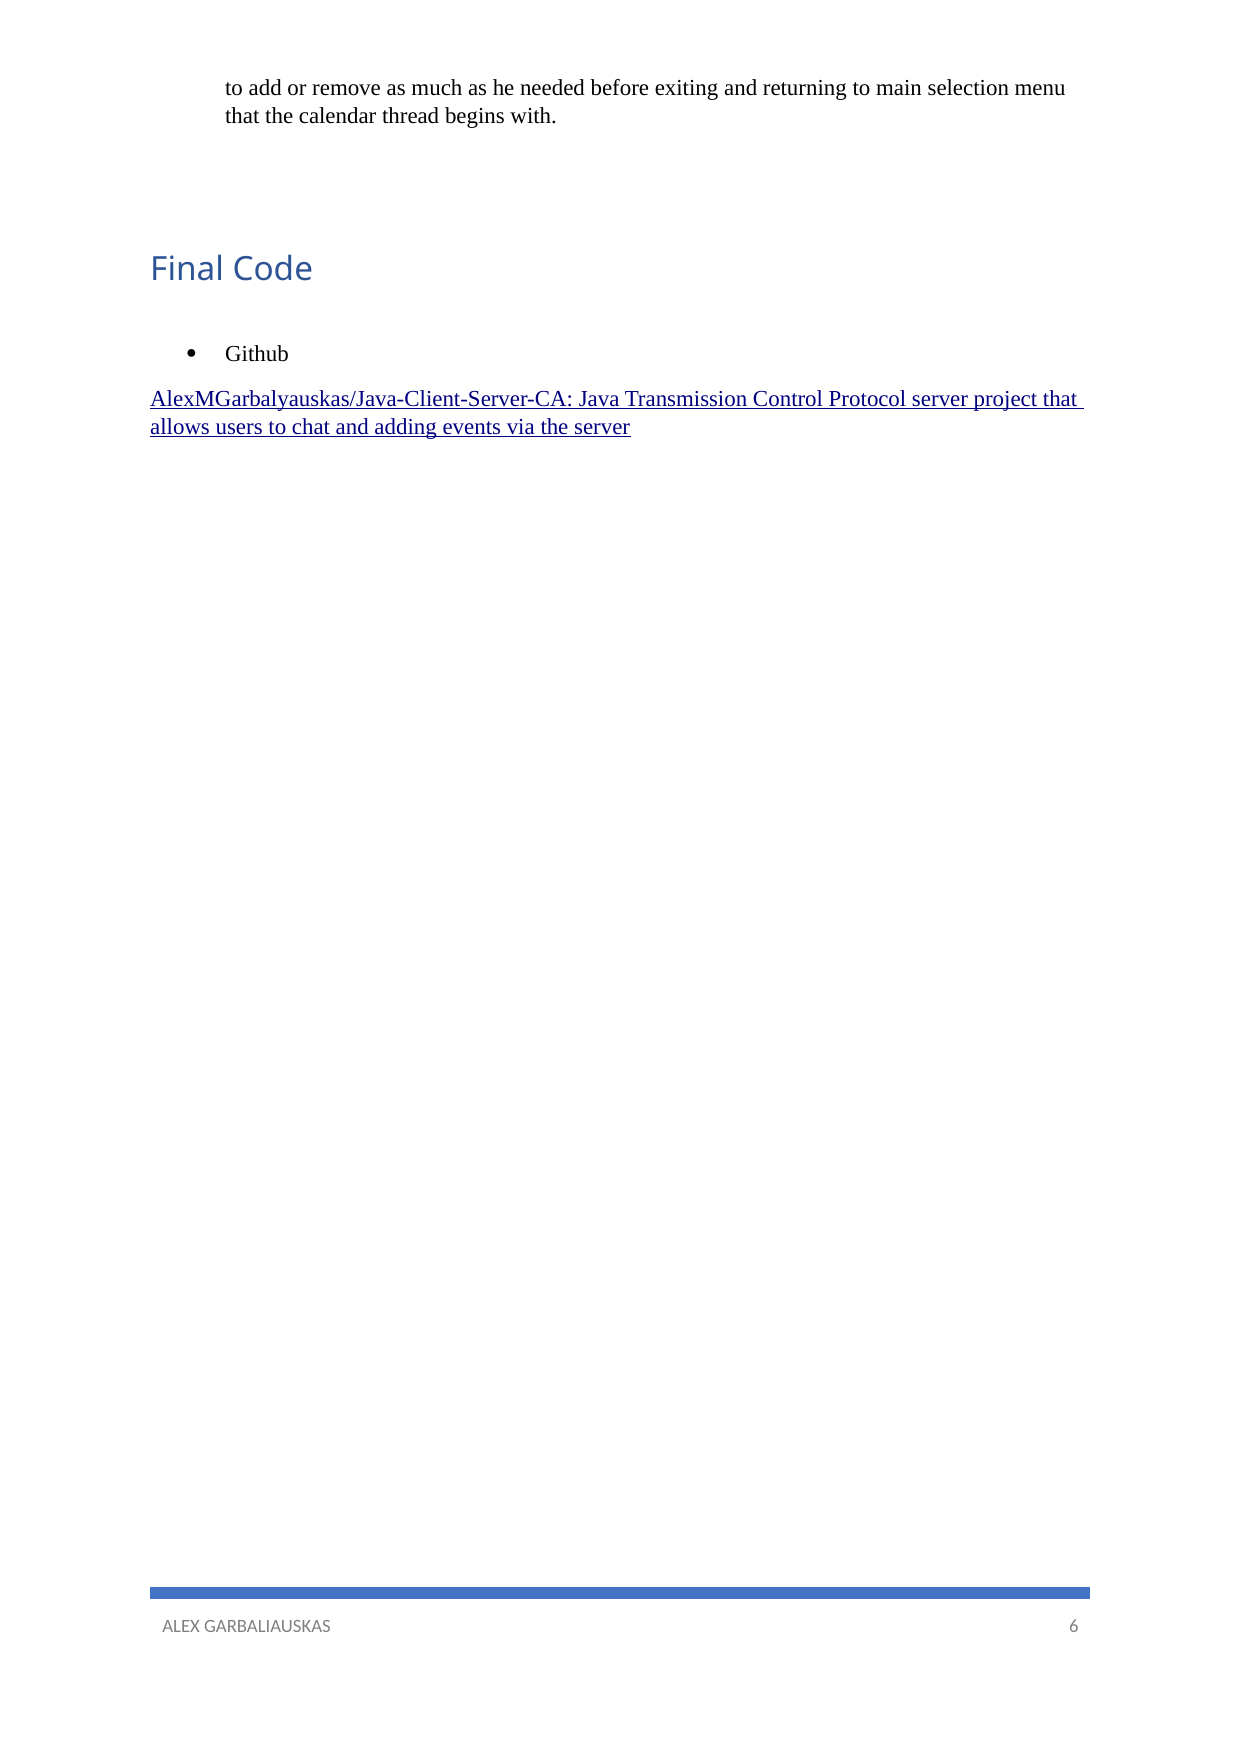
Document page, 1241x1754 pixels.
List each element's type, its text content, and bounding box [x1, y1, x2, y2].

subtitle Final Code [150, 245, 1090, 291]
text AlexMGarbalyauskas/Java-Client-Server-CA: Java Transmission Control Protocol server project that allows users to chat and adding events via the server [150, 385, 1090, 439]
list Github [187, 340, 1090, 367]
list to add or remove as much as he needed before exiting and returning to main selection menu that the calendar thread begins with. [187, 74, 1090, 128]
